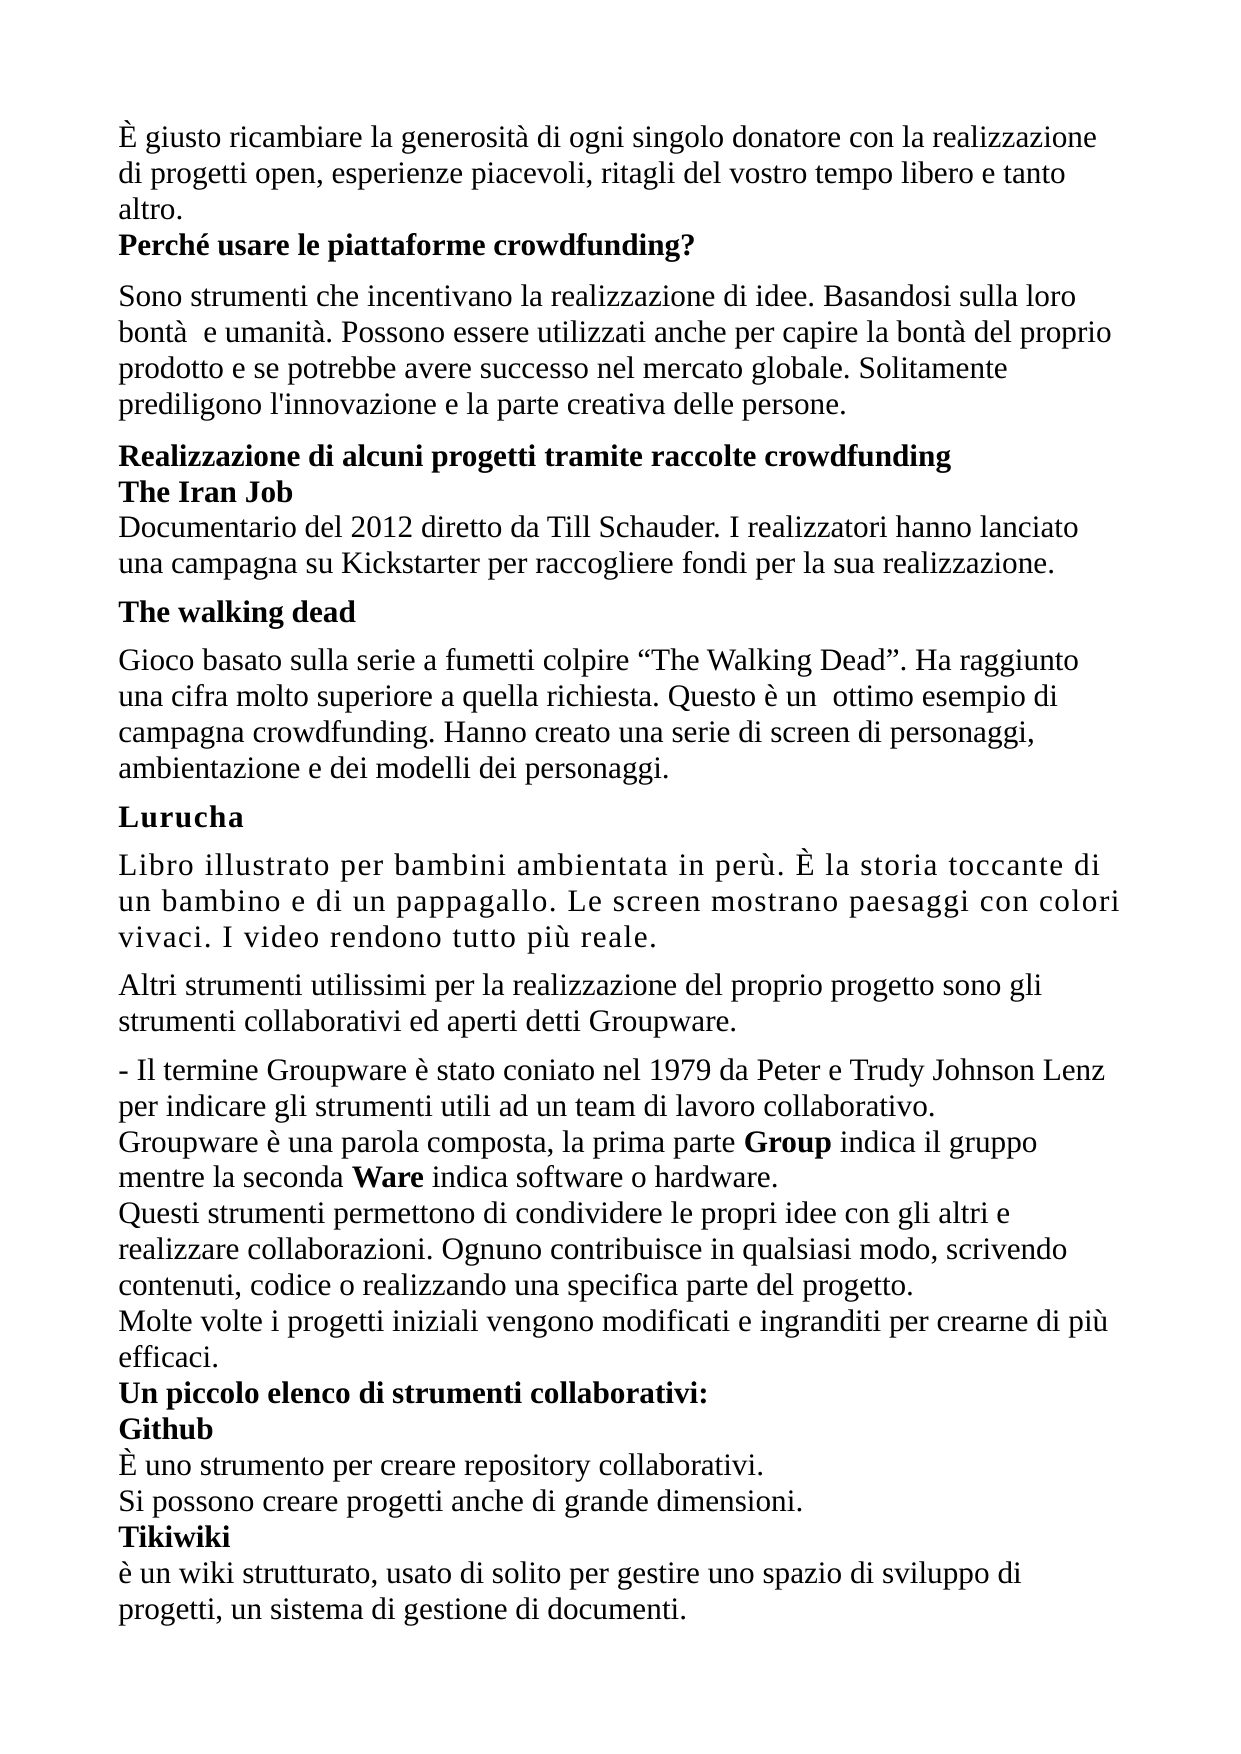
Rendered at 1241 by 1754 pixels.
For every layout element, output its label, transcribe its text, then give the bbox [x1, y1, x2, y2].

text Gioco basato sulla serie a fumetti colpire “The Walking Dead”. Ha raggiunto una cifra molto superiore a quella richiesta. Questo è un ottimo esempio di campagna crowdfunding. Hanno creato una serie di screen di personaggi, ambientazione e dei modelli dei personaggi. [118, 642, 1122, 785]
text Documentario del 2012 diretto da Till Schauder. I realizzatori hanno lanciato una campagna su Kickstarter per raccogliere fondi per la sua realizzazione. [118, 509, 1122, 581]
text Perché usare le piattaforme crowdfunding? [118, 226, 1122, 262]
text Si possono creare progetti anche di grande dimensioni. [118, 1482, 1122, 1518]
text - Il termine Groupware è stato coniato nel 1979 da Peter e Trudy Johnson Lenz per indicare gli strumenti utili ad un team di lavoro collaborativo. Groupware è una parola composta, la prima parte Group indica il gruppo mentre la seconda Ware indica software o hardware. [118, 1051, 1122, 1195]
text È uno strumento per creare repository collaborativi. [118, 1446, 1122, 1482]
text Libro illustrato per bambini ambientata in perù. È la storia toccante di un bambino e di un pappagallo. Le screen mostrano paesaggi con colori vivaci. I video rendono tutto più reale. [118, 846, 1122, 954]
text Github [118, 1410, 1122, 1446]
text Altri strumenti utilissimi per la realizzazione del proprio progetto sono gli strumenti collaborativi ed aperti detti Groupware. [118, 967, 1122, 1038]
text Realizzazione di alcuni progetti tramite raccolte crowdfunding [118, 437, 1122, 473]
text The walking dead [118, 593, 1122, 629]
text Un piccolo elenco di strumenti collaborativi: [118, 1374, 1122, 1410]
text Lurucha [118, 798, 1122, 834]
text Questi strumenti permettono di condividere le propri idee con gli altri e realizzare collaborazioni. Ognuno contribuisce in qualsiasi modo, scrivendo contenuti, codice o realizzando una specifica parte del progetto. [118, 1195, 1122, 1302]
text Sono strumenti che incentivano la realizzazione di idee. Basandosi sulla loro bontà e umanità. Possono essere utilizzati anche per capire la bontà del proprio prodotto e se potrebbe avere successo nel mercato globale. Solitamente prediligono l'innovazione e la parte creativa delle persone. [118, 277, 1122, 421]
text The Iran Job [118, 473, 1122, 509]
text È giusto ricambiare la generosità di ogni singolo donatore con la realizzazione di progetti open, esperienze piacevoli, ritagli del vostro tempo libero e tanto altro. [118, 118, 1122, 226]
text Tikiwiki è un wiki strutturato, usato di solito per gestire uno spazio di sviluppo di progetti, un sistema di gestione di documenti. [118, 1518, 1122, 1626]
text Molte volte i progetti iniziali vengono modificati e ingranditi per crearne di più efficaci. [118, 1302, 1122, 1374]
